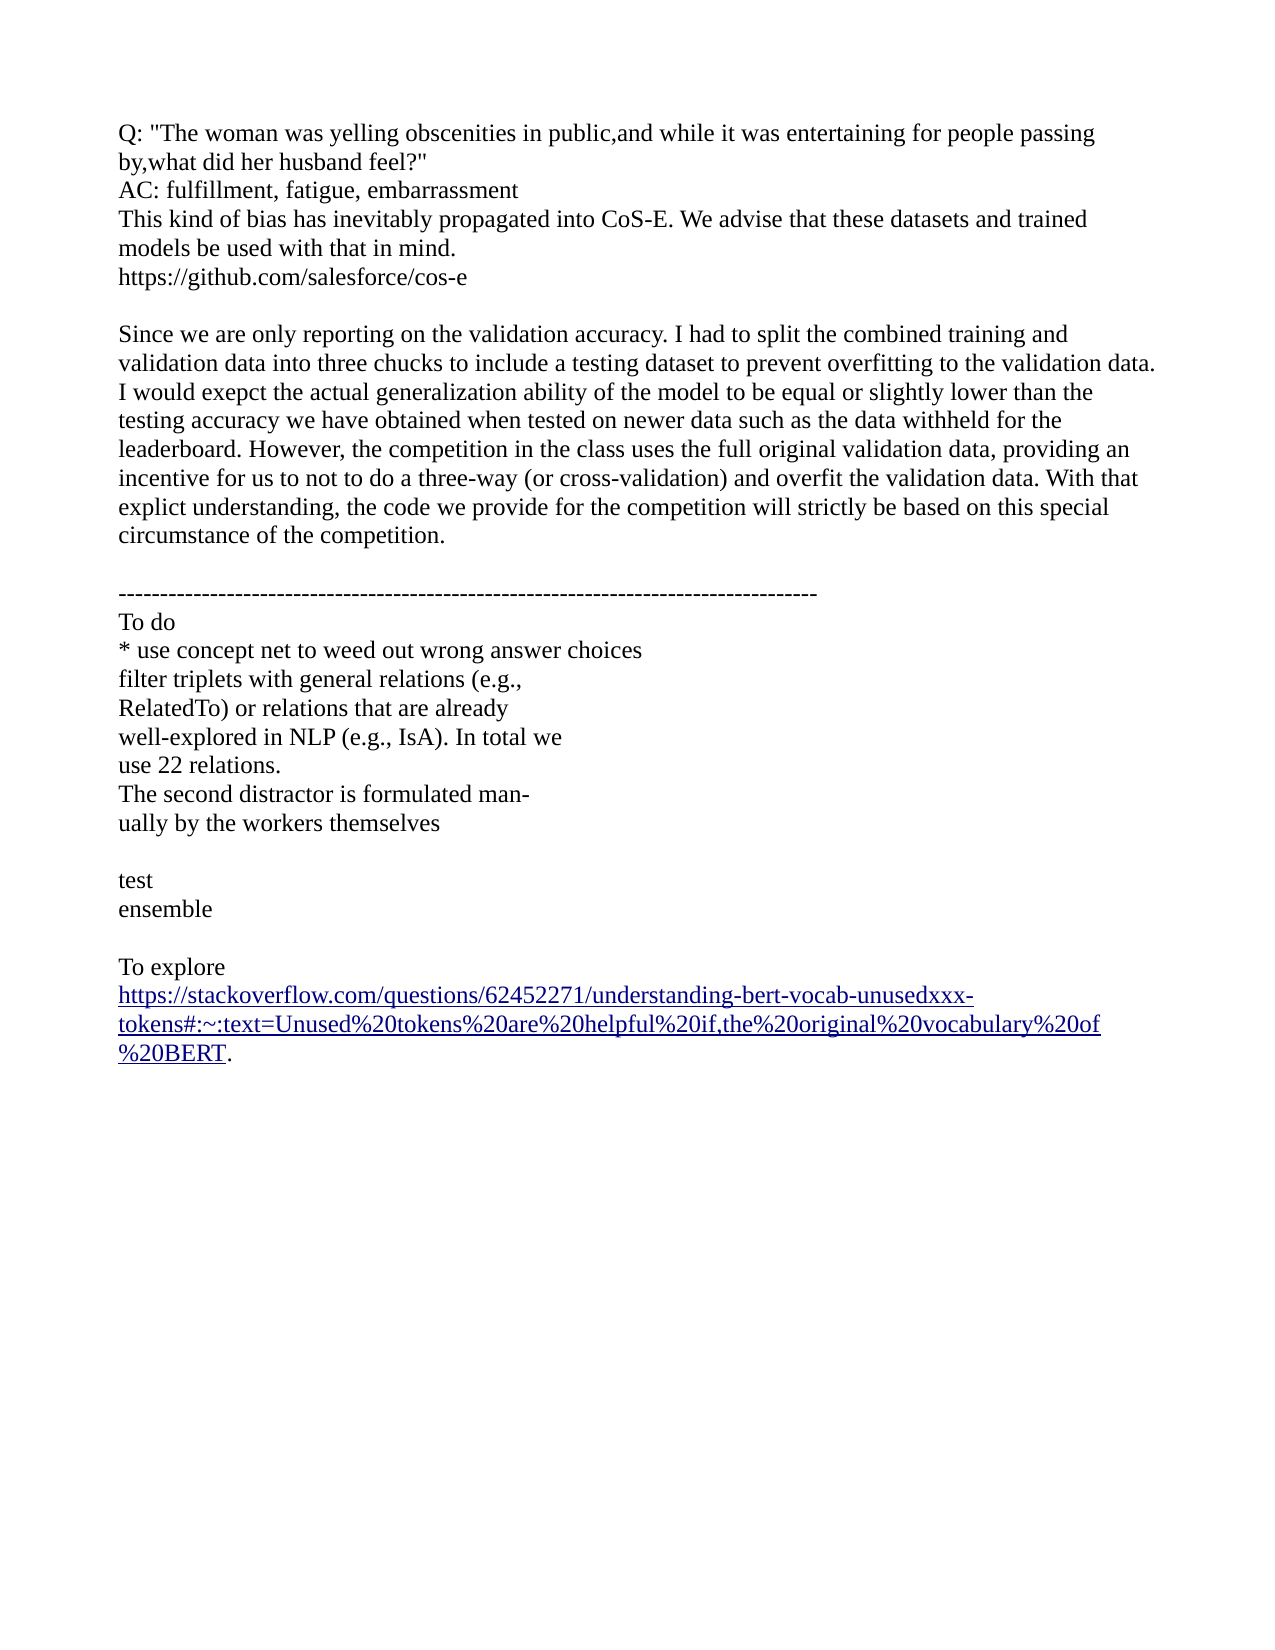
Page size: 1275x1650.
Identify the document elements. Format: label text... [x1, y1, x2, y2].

text The second distractor is formulated man- [118, 779, 1157, 808]
text RelatedTo) or relations that are already [118, 693, 1157, 722]
text This kind of bias has inevitably propagated into CoS-E. We advise that these datasets and trained models be used with that in mind. [118, 204, 1157, 262]
text Q: "The woman was yelling obscenities in public,and while it was entertaining for people passing by,what did her husband feel?" [118, 118, 1157, 176]
text To do [118, 607, 1157, 636]
text ensemble [118, 894, 1157, 923]
text AC: fulfillment, fatigue, embarrassment [118, 176, 1157, 204]
text Since we are only reporting on the validation accuracy. I had to split the combined training and validation data into three chucks to include a testing dataset to prevent overfitting to the validation data. I would exepct the actual generalization ability of the model to be equal or slightly lower than the testing accuracy we have obtained when tested on newer data such as the data withheld for the leaderboard. However, the competition in the class uses the full original validation data, providing an incentive for us to not to do a three-way (or cross-validation) and overfit the validation data. With that explict understanding, the code we provide for the competition will strictly be based on this special circumstance of the competition. [118, 319, 1157, 549]
text use 22 relations. [118, 751, 1157, 779]
text * use concept net to weed out wrong answer choices [118, 636, 1157, 664]
text ------------------------------------------------------------------------------------ [118, 578, 1157, 607]
text https://stackoverflow.com/questions/62452271/understanding-bert-vocab-unusedxxx-tokens#:~:text=Unused%20tokens%20are%20helpful%20if,the%20original%20vocabulary%20of%20BERT. [118, 981, 1157, 1067]
text well-explored in NLP (e.g., IsA). In total we [118, 722, 1157, 751]
text test [118, 866, 1157, 894]
text ually by the workers themselves [118, 808, 1157, 837]
text https://github.com/salesforce/cos-e [118, 262, 1157, 291]
text To explore [118, 952, 1157, 981]
text filter triplets with general relations (e.g., [118, 664, 1157, 693]
